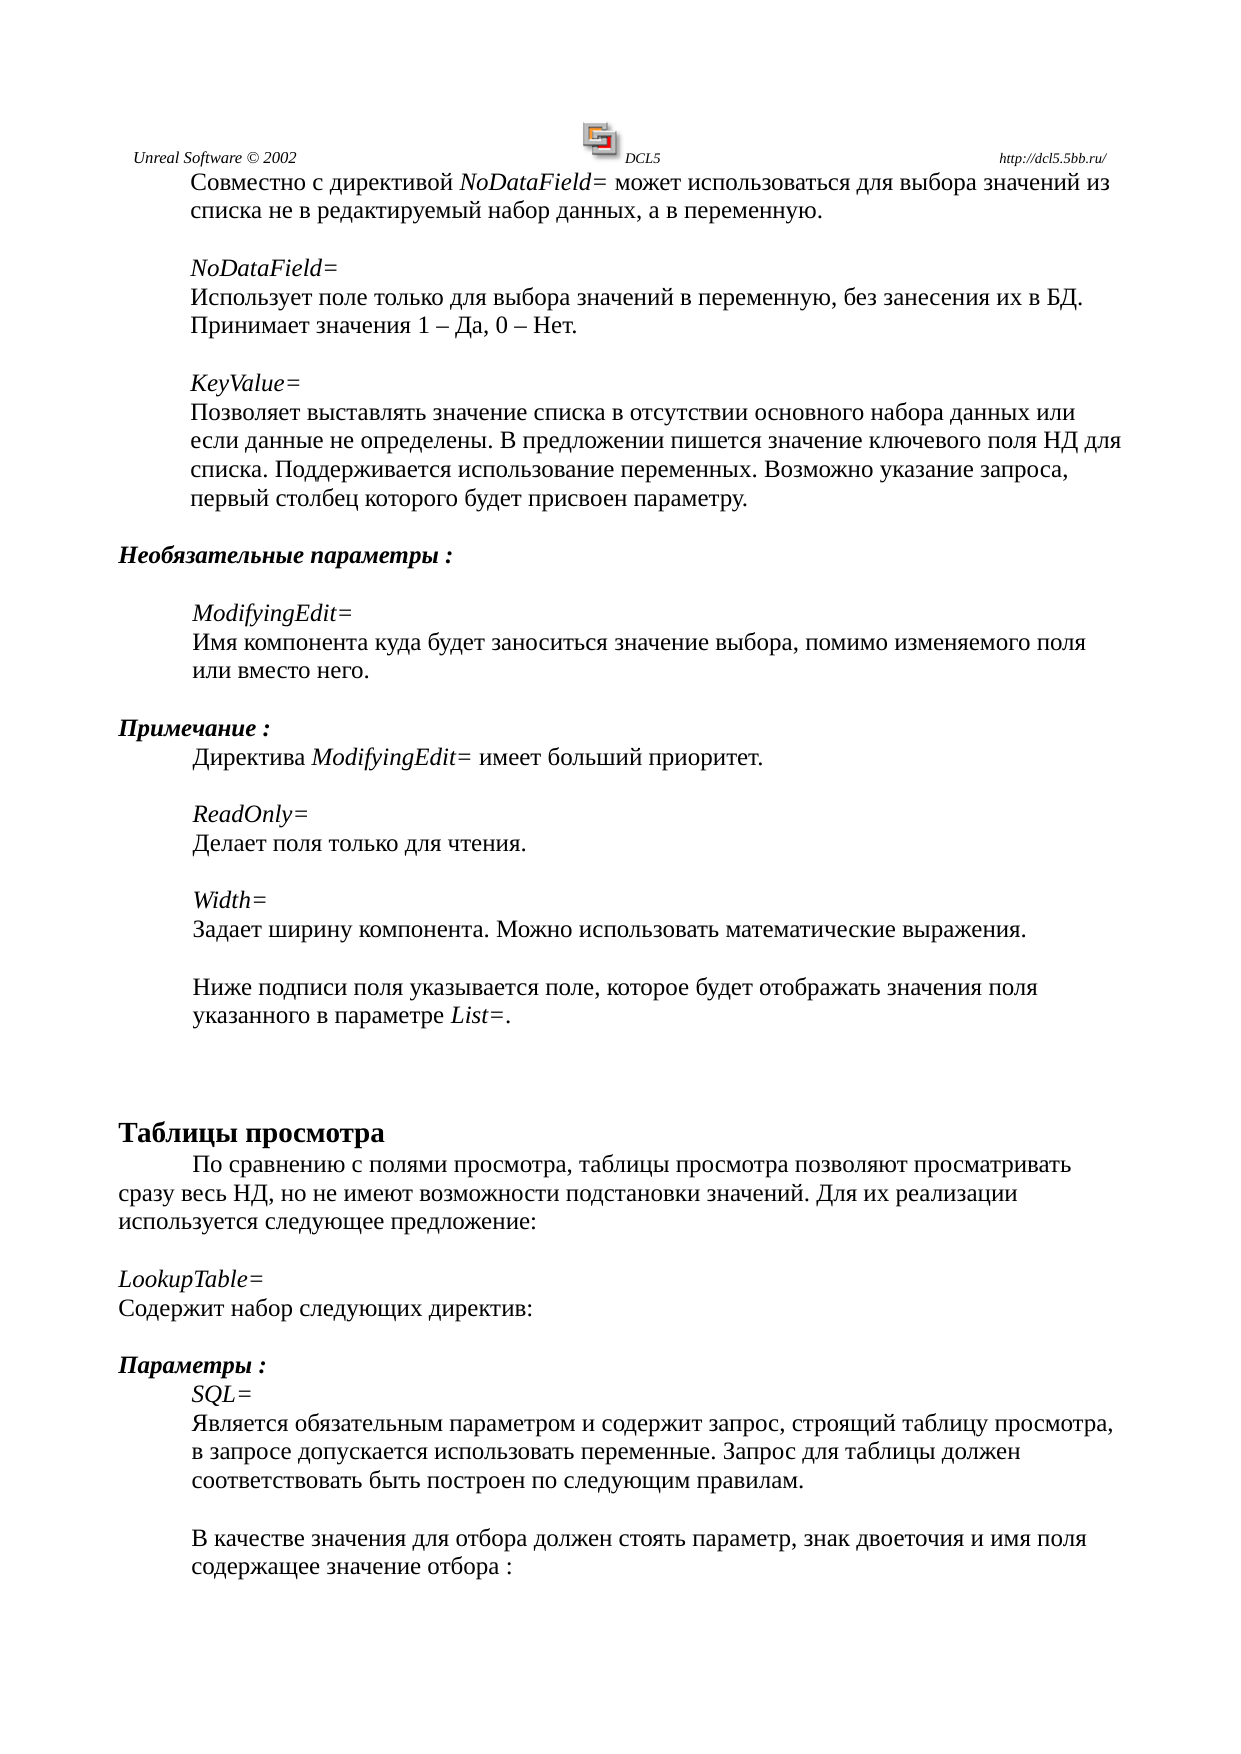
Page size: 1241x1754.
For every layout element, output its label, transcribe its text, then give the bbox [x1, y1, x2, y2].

text Является обязательным параметром и содержит запрос, строящий таблицу просмотра, в запросе допускается использовать переменные. Запрос для таблицы должен соответствовать быть построен по следующим правилам. [191, 1408, 1122, 1494]
text Таблицы просмотра [118, 1115, 1122, 1149]
picture [579, 118, 625, 164]
text Директива ModifyingEdit= имеет больший приоритет. [192, 742, 1122, 770]
text Имя компонента куда будет заноситься значение выбора, помимо изменяемого поля или вместо него. [118, 627, 1122, 684]
text Параметры : [118, 1350, 1122, 1379]
text Задает ширину компонента. Можно использовать математические выражения. [192, 914, 1122, 943]
text KeyValue= [190, 368, 1122, 397]
text Необязательные параметры : [118, 540, 1122, 569]
text ModifyingEdit= [118, 598, 1122, 627]
text LookupTable= [118, 1264, 1122, 1293]
text Width= [192, 885, 1122, 914]
text Позволяет выставлять значение списка в отсутствии основного набора данных или если данные не определены. В предложении пишется значение ключевого поля НД для списка. Поддерживается использование переменных. Возможно указание запроса, первый столбец которого будет присвоен параметру. [190, 397, 1122, 512]
text В качестве значения для отбора должен стоять параметр, знак двоеточия и имя поля содержащее значение отбора : [191, 1523, 1122, 1580]
text Примечание : [118, 713, 1122, 742]
text Содержит набор следующих директив: [118, 1293, 1122, 1321]
text Ниже подписи поля указывается поле, которое будет отображать значения поля указанного в параметре List=. [192, 972, 1122, 1029]
text ReadOnly= [192, 799, 1122, 828]
text Совместно с директивой NoDataField= может использоваться для выбора значений из списка не в редактируемый набор данных, а в переменную. [190, 167, 1122, 224]
text Использует поле только для выбора значений в переменную, без занесения их в БД. Принимает значения 1 – Да, 0 – Нет. [190, 282, 1122, 339]
text По сравнению с полями просмотра, таблицы просмотра позволяют просматривать сразу весь НД, но не имеют возможности подстановки значений. Для их реализации используется следующее предложение: [118, 1149, 1122, 1235]
text SQL= [191, 1379, 1122, 1408]
text Делает поля только для чтения. [192, 828, 1122, 857]
text NoDataField= [190, 253, 1122, 282]
